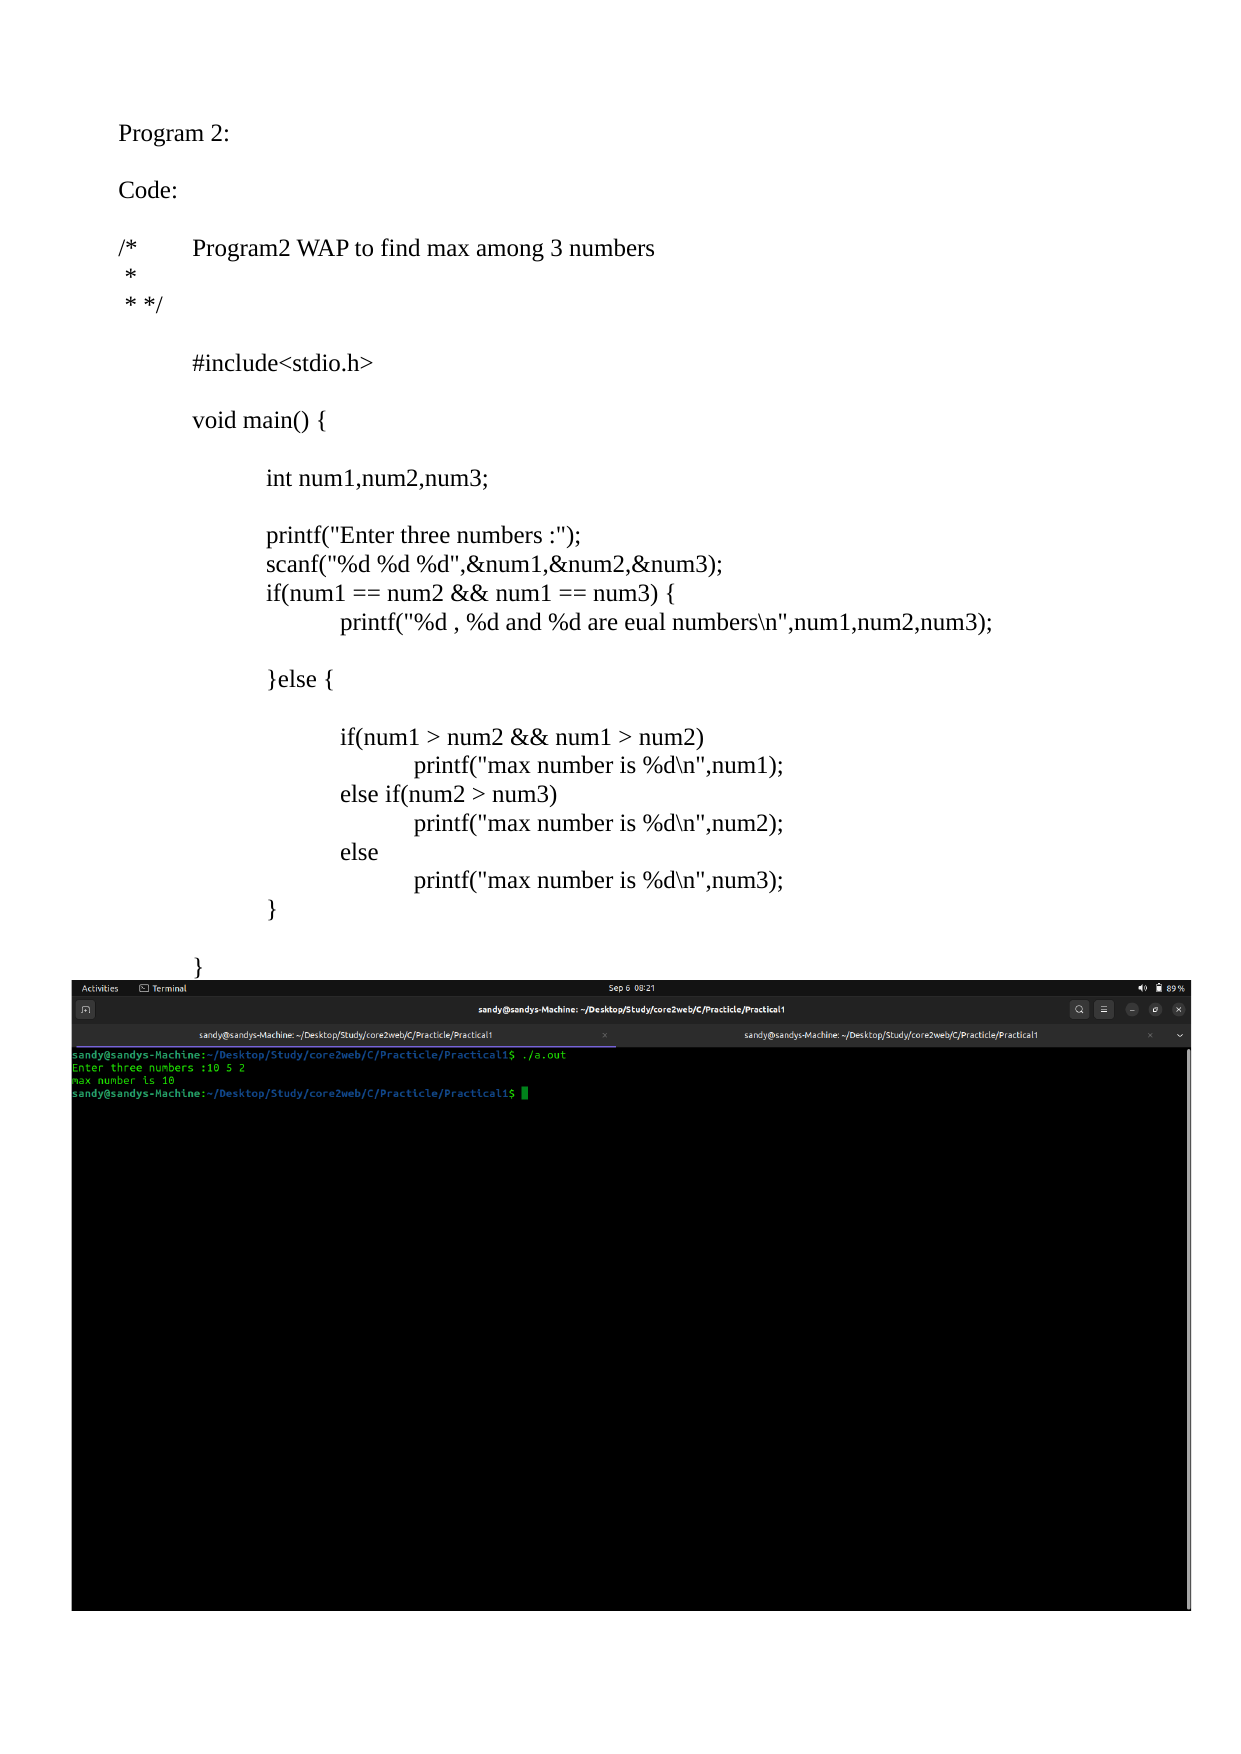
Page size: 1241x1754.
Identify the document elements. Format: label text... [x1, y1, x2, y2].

text int num1,num2,num3; [118, 463, 1122, 492]
text printf("max number is %d\n",num1); [118, 751, 1122, 779]
text Program 2: [118, 118, 1122, 147]
text }else { [118, 664, 1122, 693]
text * [118, 262, 1122, 291]
text printf("Enter three numbers :"); [118, 521, 1122, 549]
text printf("max number is %d\n",num3); [118, 866, 1122, 894]
picture [71, 980, 1192, 1611]
text /* Program2 WAP to find max among 3 numbers [118, 233, 1122, 262]
text * */ [118, 291, 1122, 319]
text printf("max number is %d\n",num2); [118, 808, 1122, 837]
text void main() { [118, 406, 1122, 434]
text else [118, 837, 1122, 866]
text if(num1 > num2 && num1 > num2) [118, 722, 1122, 751]
text else if(num2 > num3) [118, 779, 1122, 808]
text Code: [118, 176, 1122, 204]
text scanf("%d %d %d",&num1,&num2,&num3); [118, 549, 1122, 578]
text } [118, 952, 1122, 980]
text #include<stdio.h> [118, 348, 1122, 377]
text if(num1 == num2 && num1 == num3) { [118, 578, 1122, 607]
text printf("%d , %d and %d are eual numbers\n",num1,num2,num3); [118, 607, 1122, 636]
text } [118, 894, 1122, 923]
